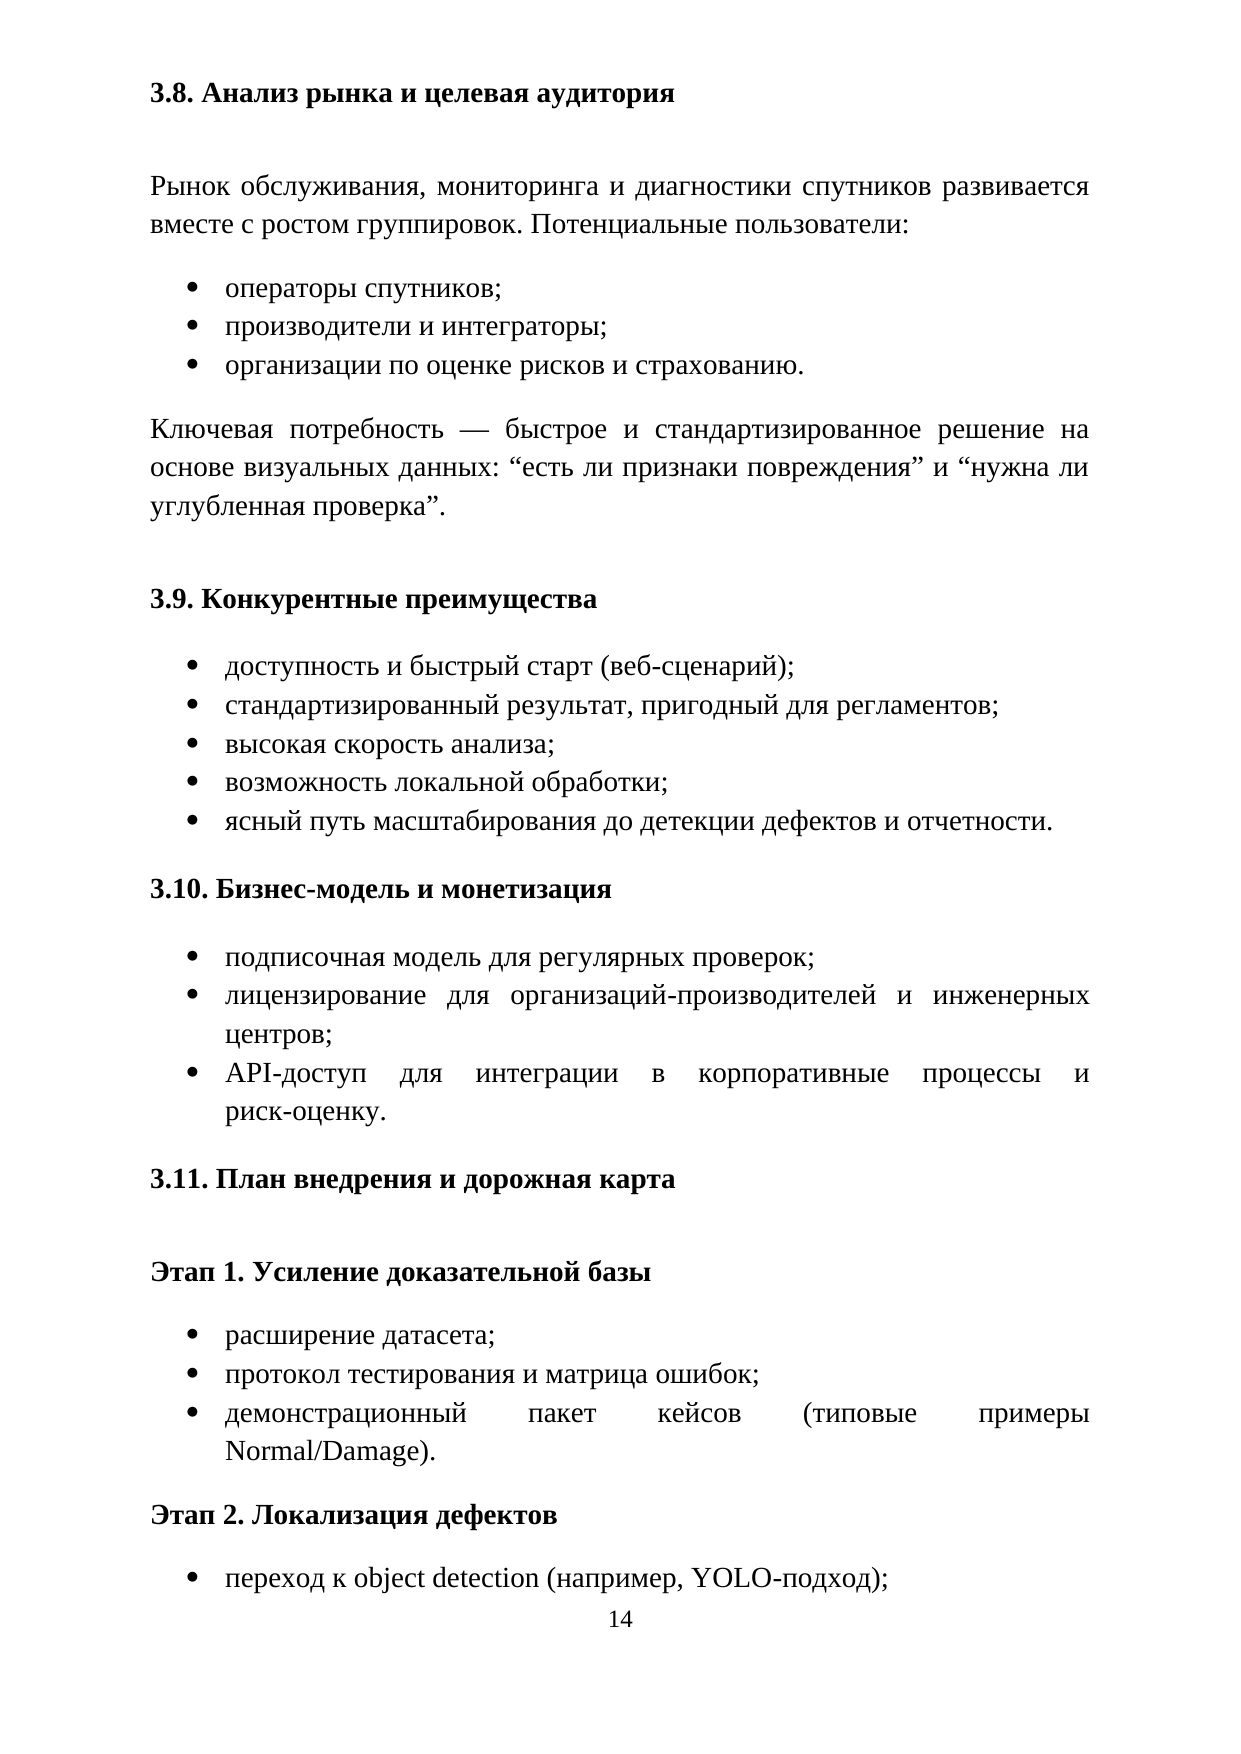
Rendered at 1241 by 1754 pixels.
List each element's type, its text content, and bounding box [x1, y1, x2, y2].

list ясный путь масштабирования до детекции дефектов и отчетности. [187, 803, 1090, 837]
list лицензирование для организаций‑производителей и инженерных центров; [187, 977, 1090, 1050]
list стандартизированный результат, пригодный для регламентов; [187, 687, 1090, 721]
text Этап 2. Локализация дефектов [150, 1497, 1090, 1531]
list расширение датасета; [187, 1317, 1090, 1351]
text Ключевая потребность — быстрое и стандартизированное решение на основе визуальных данных: “есть ли признаки повреждения” и “нужна ли углубленная проверка”. [150, 411, 1090, 521]
list протокол тестирования и матрица ошибок; [187, 1356, 1090, 1390]
list демонстрационный пакет кейсов (типовые примеры Normal/Damage). [187, 1395, 1090, 1467]
subtitle 3.9. Конкурентные преимущества [150, 581, 1090, 614]
subtitle 3.10. Бизнес‑модель и монетизация [150, 871, 1090, 904]
list производители и интеграторы; [187, 308, 1090, 342]
list API‑доступ для интеграции в корпоративные процессы и риск‑оценку. [187, 1055, 1090, 1127]
list подписочная модель для регулярных проверок; [187, 939, 1090, 972]
list переход к object detection (например, YOLO‑подход); [187, 1561, 1090, 1594]
list возможность локальной обработки; [187, 764, 1090, 798]
list высокая скорость анализа; [187, 726, 1090, 759]
list организации по оценке рисков и страхованию. [187, 347, 1090, 381]
subtitle 3.11. План внедрения и дорожная карта [150, 1161, 1090, 1195]
list операторы спутников; [187, 270, 1090, 303]
text Рынок обслуживания, мониторинга и диагностики спутников развивается вместе с ростом группировок. Потенциальные пользователи: [150, 168, 1090, 240]
subtitle 3.8. Анализ рынка и целевая аудитория [150, 75, 1090, 108]
list доступность и быстрый старт (веб‑сценарий); [187, 648, 1090, 682]
text Этап 1. Усиление доказательной базы [150, 1254, 1090, 1287]
